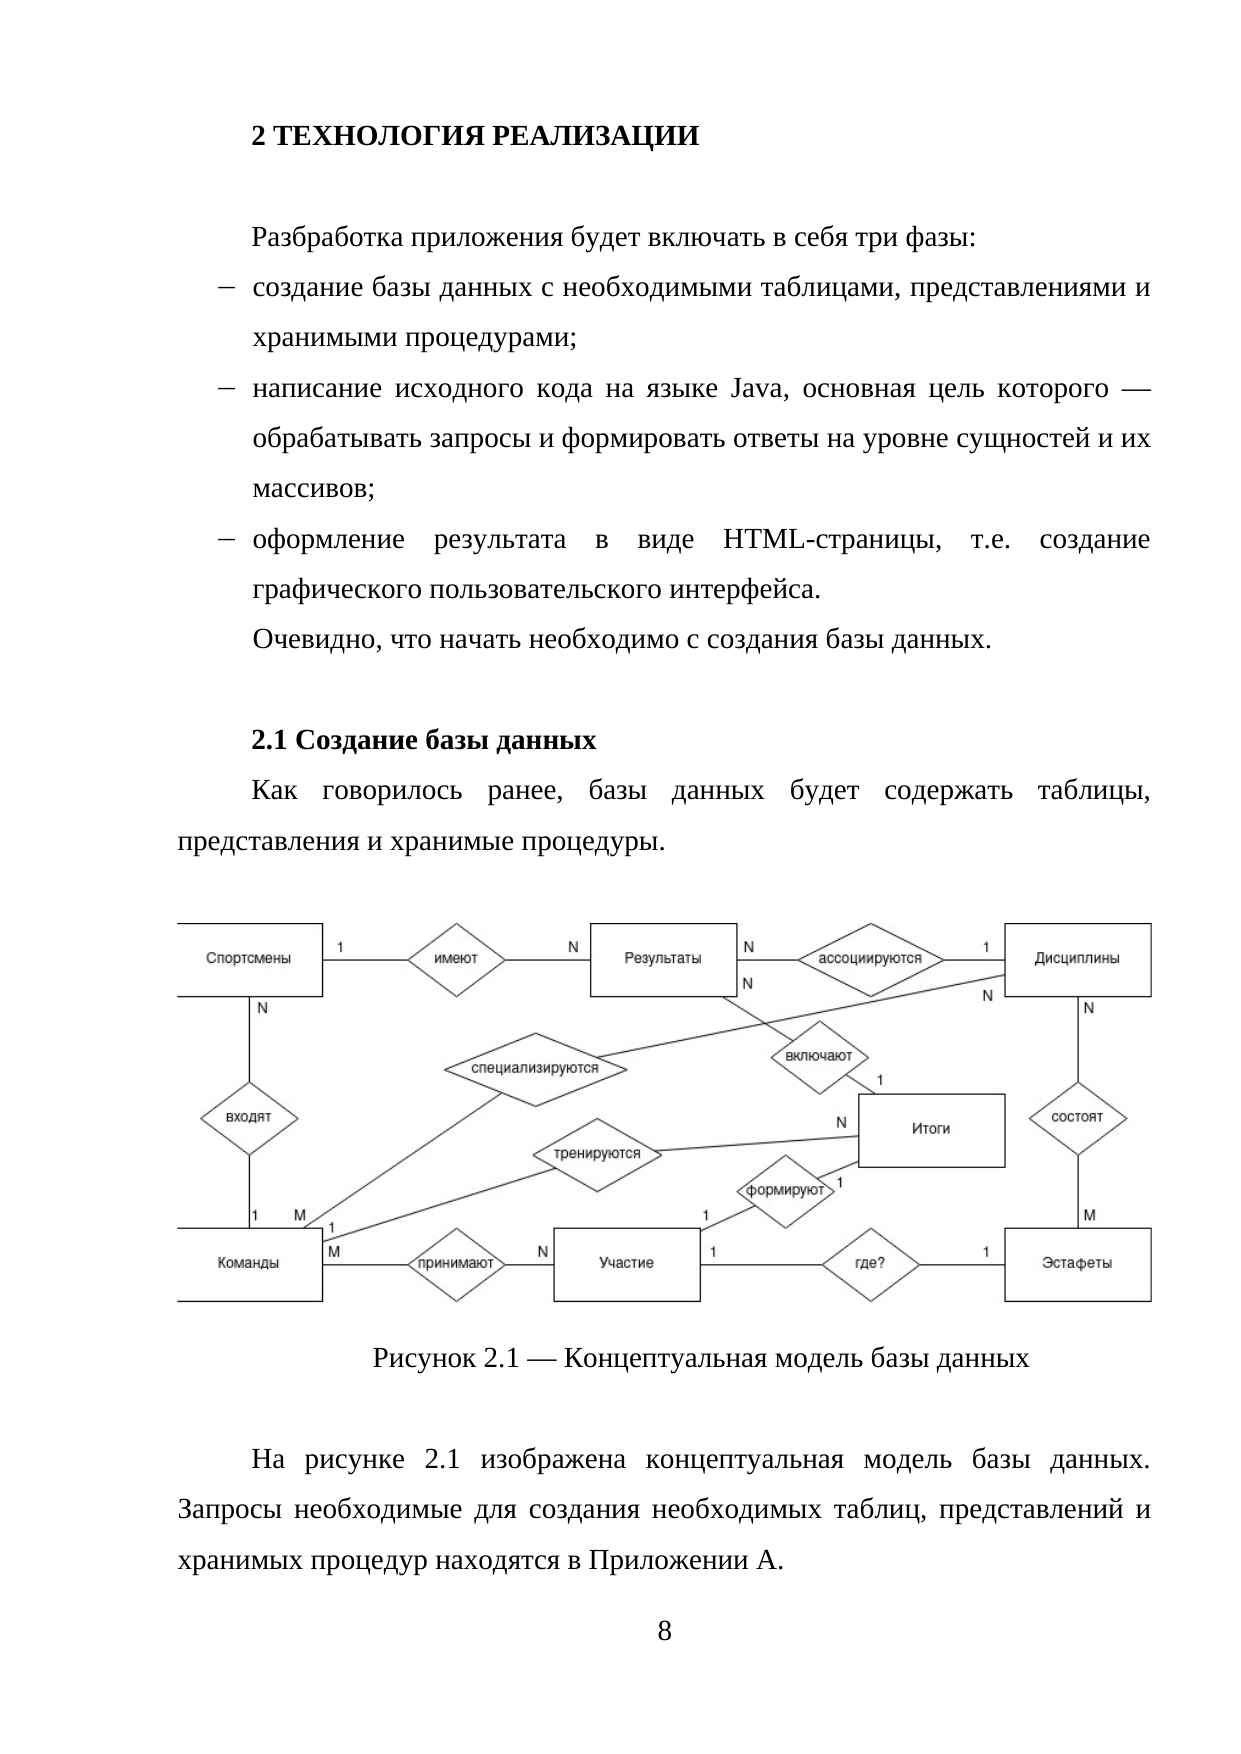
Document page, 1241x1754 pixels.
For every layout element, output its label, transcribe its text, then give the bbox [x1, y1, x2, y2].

picture [177, 923, 1152, 1307]
text Как говорилось ранее, базы данных будет содержать таблицы, представления и хранимые процедуры. [177, 772, 1152, 856]
text 2.1 Создание базы данных [177, 722, 1152, 756]
list оформление результата в виде HTML-страницы, т.е. создание графического пользовательского интерфейса. [215, 521, 1152, 605]
text Разбработка приложения будет включать в себя три фазы: [177, 219, 1152, 252]
list Очевидно, что начать необходимо с создания базы данных. [215, 622, 1152, 655]
list создание базы данных с необходимыми таблицами, представлениями и хранимыми процедурами; [215, 269, 1152, 353]
text Рисунок 2.1 — Концептуальная модель базы данных [177, 1307, 1152, 1374]
text На рисунке 2.1 изображена концептуальная модель базы данных. Запросы необходимые для создания необходимых таблиц, представлений и хранимых процедур находятся в Приложении А. [177, 1441, 1152, 1575]
text 2 ТЕХНОЛОГИЯ РЕАЛИЗАЦИИ [177, 118, 1152, 152]
list написание исходного кода на языке Java, основная цель которого — обрабатывать запросы и формировать ответы на уровне сущностей и их массивов; [215, 370, 1152, 504]
